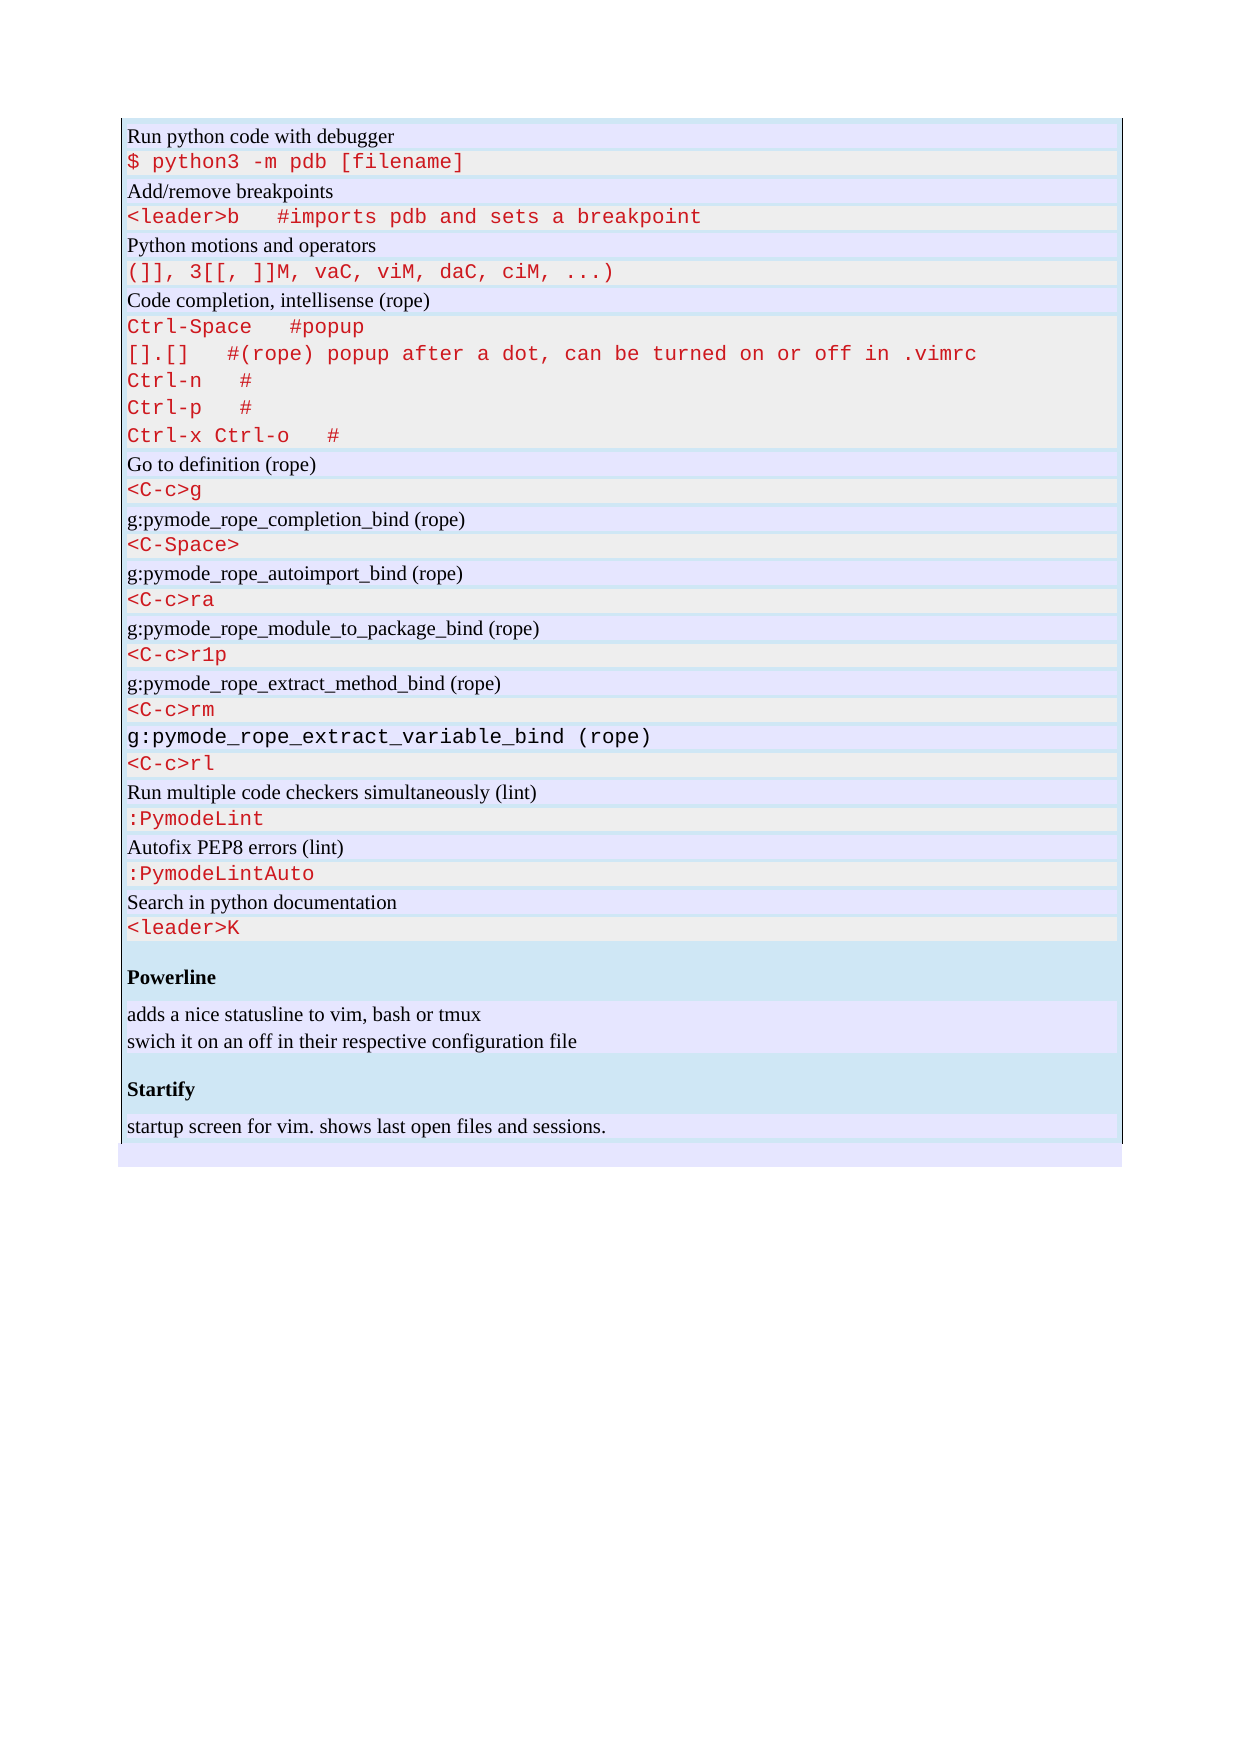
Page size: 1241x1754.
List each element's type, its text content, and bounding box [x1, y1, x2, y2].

table_cell Run python code with debugger $ python3 -m pdb [filename] Add/remove breakpoints <leader>b #imports pdb and sets a breakpoint Python motions and operators (]], 3[[, ]]M, vaC, viM, daC, ciM, ...) Code completion, intellisense (rope) Ctrl-Space #popup [].[] #(rope) popup after a dot, can be turned on or off in .vimrc Ctrl-n # Ctrl-p # Ctrl-x Ctrl-o # Go to definition (rope) <C-c>g g:pymode_rope_completion_bind (rope) <C-Space> g:pymode_rope_autoimport_bind (rope) <C-c>ra g:pymode_rope_module_to_package_bind (rope) <C-c>r1p g:pymode_rope_extract_method_bind (rope) <C-c>rm g:pymode_rope_extract_variable_bind (rope) <C-c>rl Run multiple code checkers simultaneously (lint) :PymodeLint Autofix PEP8 errors (lint) :PymodeLintAuto Search in python documentation <leader>K [122, 118, 1122, 947]
table_cell Powerline adds a nice statusline to vim, bash or tmux swich it on an off in their respective configuration file [122, 947, 1122, 1059]
table_cell Startify startup screen for vim. shows last open files and sessions. [122, 1059, 1122, 1143]
